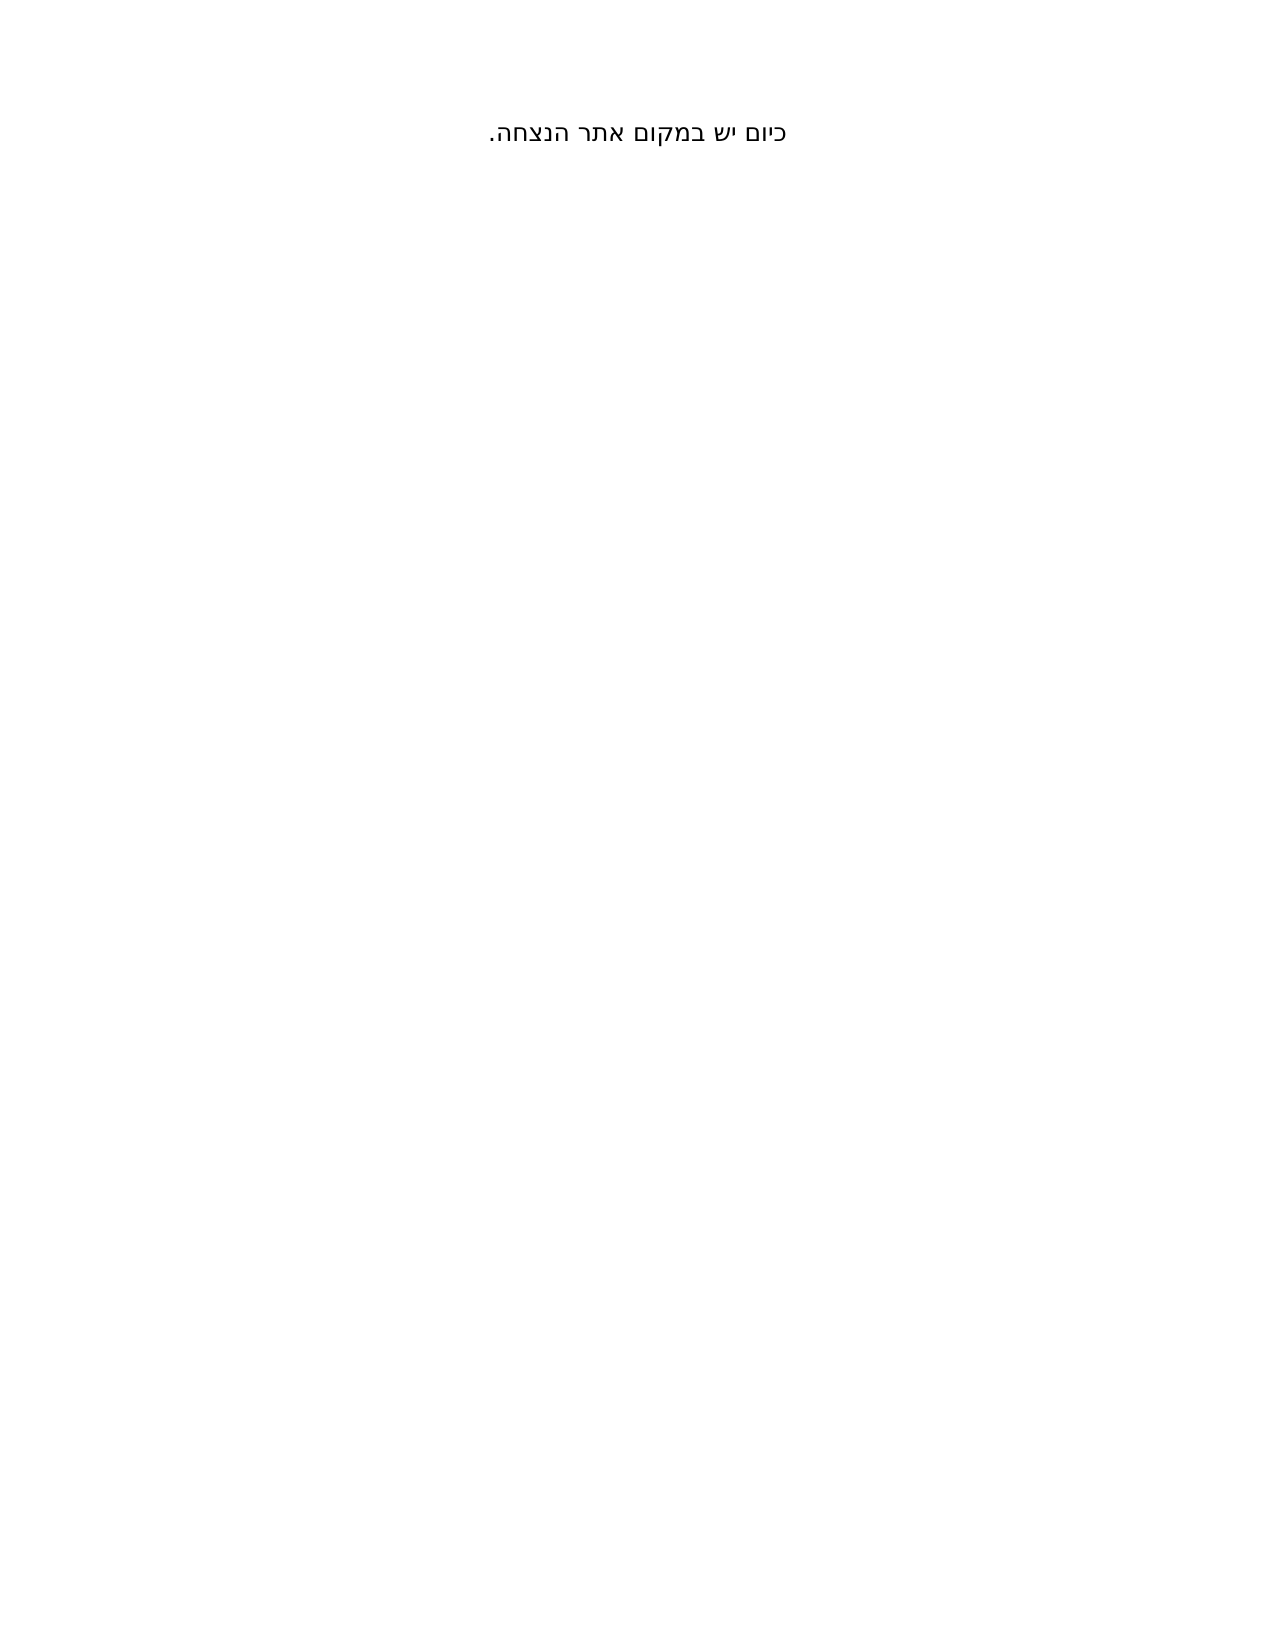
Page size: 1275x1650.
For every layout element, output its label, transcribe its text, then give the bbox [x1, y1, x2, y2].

text כיום יש במקום אתר הנצחה. [118, 118, 1157, 147]
